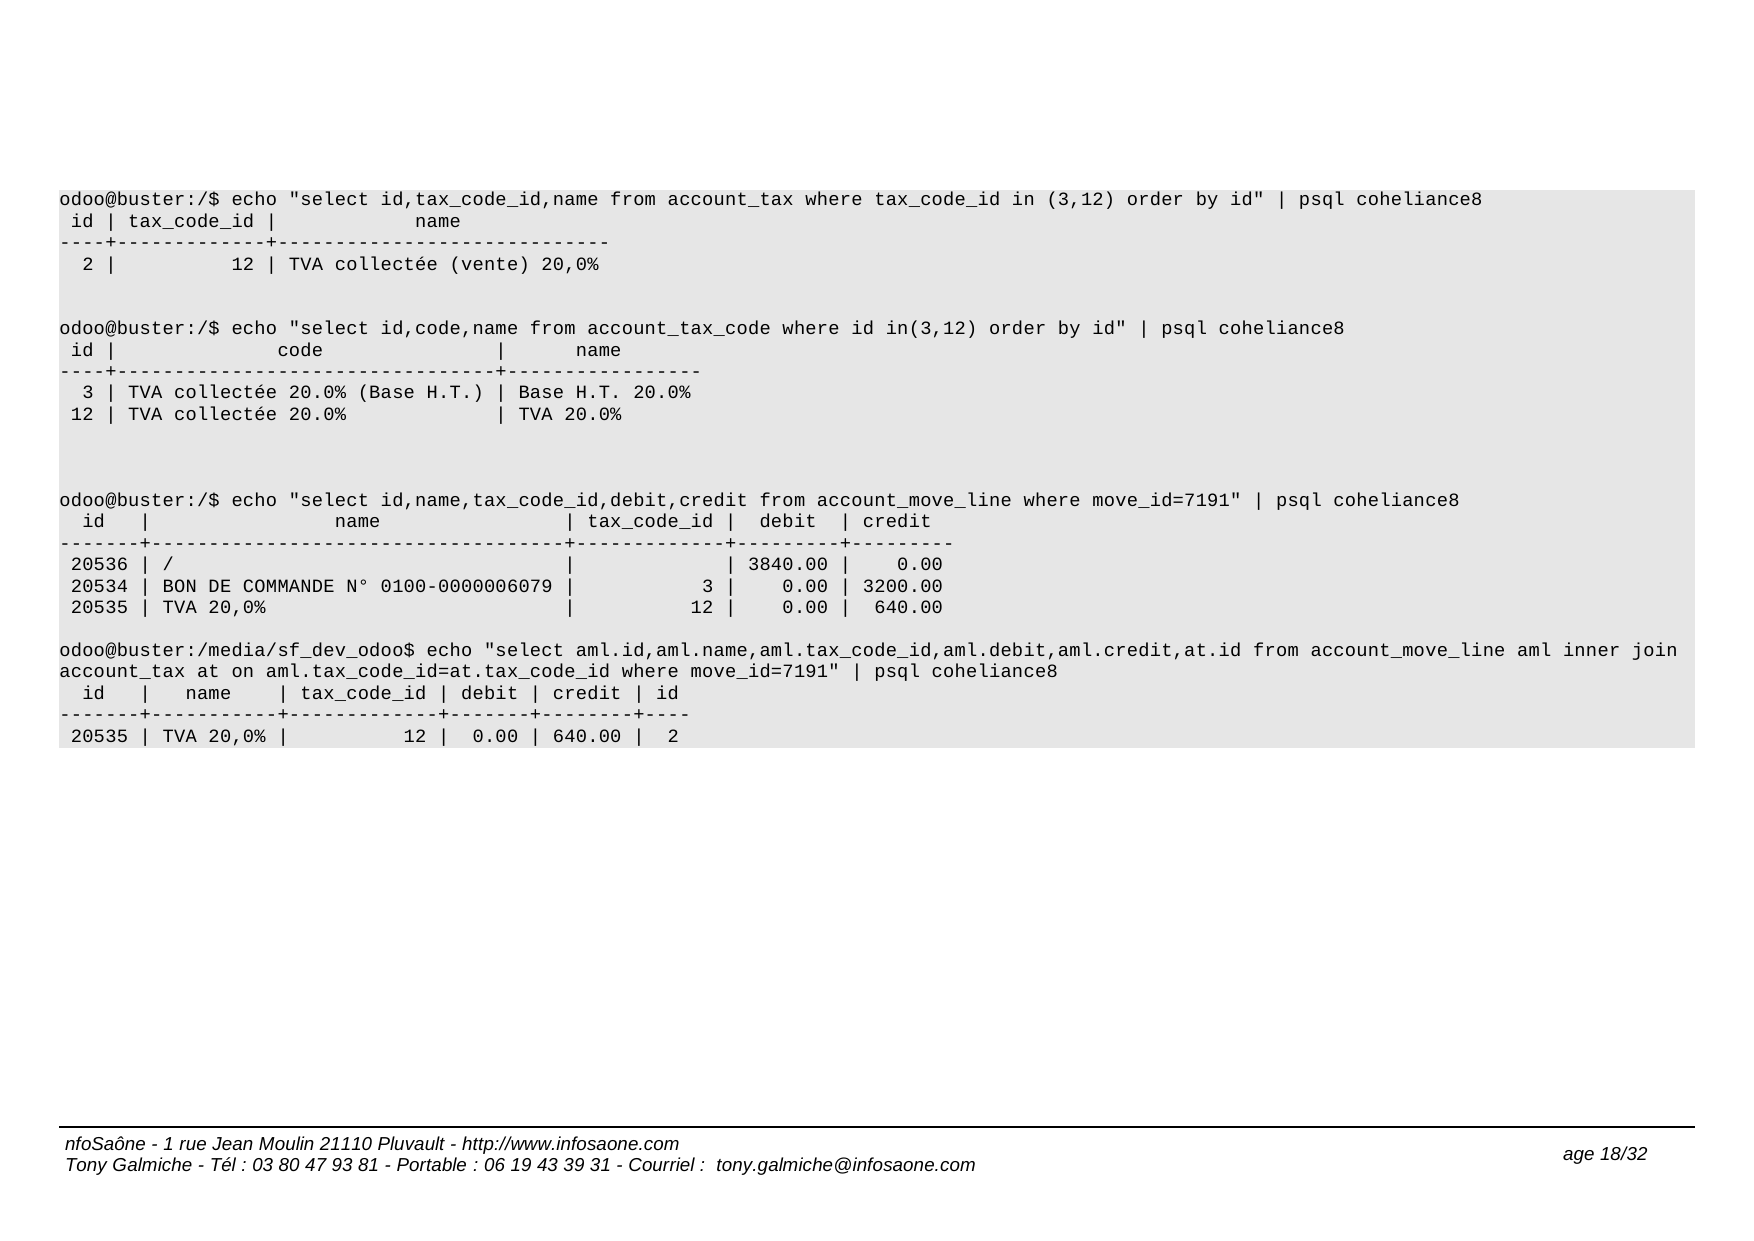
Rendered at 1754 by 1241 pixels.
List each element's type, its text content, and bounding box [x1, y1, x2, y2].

text -------+-----------+-------------+-------+--------+---- [59, 705, 1695, 726]
text id | tax_code_id | name [59, 211, 1695, 233]
text odoo@buster:/$ echo "select id,tax_code_id,name from account_tax where tax_code_id in (3,12) order by id" | psql coheliance8 [59, 190, 1695, 211]
text 20534 | BON DE COMMANDE N° 0100-0000006079 | 3 | 0.00 | 3200.00 [59, 576, 1695, 597]
text 20535 | TVA 20,0% | 12 | 0.00 | 640.00 | 2 [59, 726, 1695, 748]
text ----+-------------+----------------------------- [59, 233, 1695, 254]
text 12 | TVA collectée 20.0% | TVA 20.0% [59, 404, 1695, 426]
text ----+---------------------------------+----------------- [59, 361, 1695, 383]
text id | name | tax_code_id | debit | credit [59, 512, 1695, 533]
text id | code | name [59, 340, 1695, 361]
text odoo@buster:/$ echo "select id,code,name from account_tax_code where id in(3,12) order by id" | psql coheliance8 [59, 318, 1695, 340]
text 2 | 12 | TVA collectée (vente) 20,0% [59, 254, 1695, 276]
text id | name | tax_code_id | debit | credit | id [59, 683, 1695, 705]
text 20536 | / | | 3840.00 | 0.00 [59, 554, 1695, 576]
text odoo@buster:/$ echo "select id,name,tax_code_id,debit,credit from account_move_line where move_id=7191" | psql coheliance8 [59, 490, 1695, 512]
text 20535 | TVA 20,0% | 12 | 0.00 | 640.00 [59, 597, 1695, 619]
text odoo@buster:/media/sf_dev_odoo$ echo "select aml.id,aml.name,aml.tax_code_id,aml.debit,aml.credit,at.id from account_move_line aml inner join account_tax at on aml.tax_code_id=at.tax_code_id where move_id=7191" | psql coheliance8 [59, 640, 1695, 683]
text -------+------------------------------------+-------------+---------+--------- [59, 533, 1695, 554]
text 3 | TVA collectée 20.0% (Base H.T.) | Base H.T. 20.0% [59, 383, 1695, 404]
